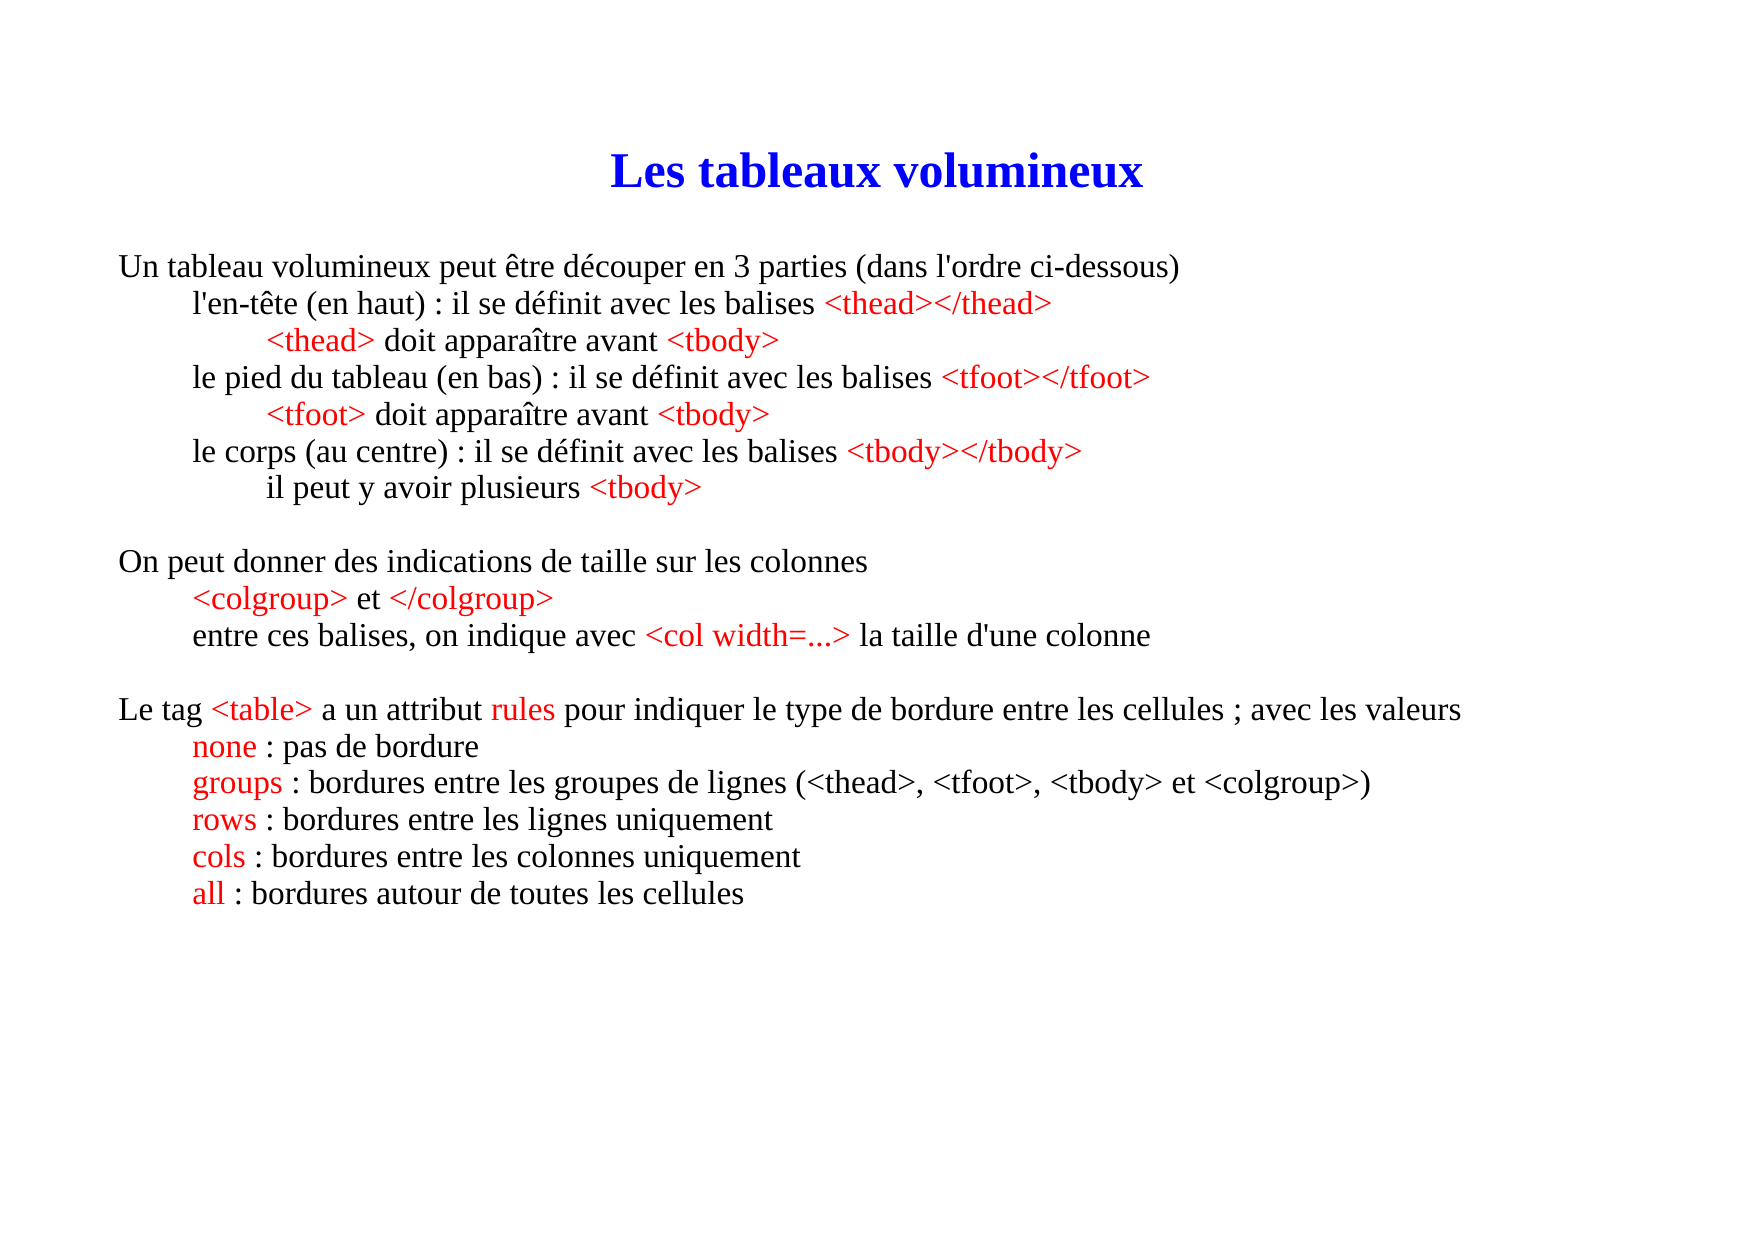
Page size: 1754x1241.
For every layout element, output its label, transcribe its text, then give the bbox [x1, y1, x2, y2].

text le pied du tableau (en bas) : il se définit avec les balises <tfoot></tfoot> [118, 358, 1636, 395]
subtitle Les tableaux volumineux [118, 143, 1636, 198]
text l'en-tête (en haut) : il se définit avec les balises <thead></thead> [118, 285, 1636, 322]
text Un tableau volumineux peut être découper en 3 parties (dans l'ordre ci-dessous) [118, 248, 1636, 285]
text groups : bordures entre les groupes de lignes (<thead>, <tfoot>, <tbody> et <colgroup>) [118, 764, 1636, 801]
text rows : bordures entre les lignes uniquement [118, 801, 1636, 838]
text il peut y avoir plusieurs <tbody> [118, 469, 1636, 506]
text cols : bordures entre les colonnes uniquement [118, 838, 1636, 875]
text Le tag <table> a un attribut rules pour indiquer le type de bordure entre les cellules ; avec les valeurs [118, 690, 1636, 727]
text entre ces balises, on indique avec <col width=...> la taille d'une colonne [118, 617, 1636, 653]
text <tfoot> doit apparaître avant <tbody> [118, 395, 1636, 432]
text le corps (au centre) : il se définit avec les balises <tbody></tbody> [118, 432, 1636, 469]
text all : bordures autour de toutes les cellules [118, 875, 1636, 912]
text <thead> doit apparaître avant <tbody> [118, 322, 1636, 358]
text On peut donner des indications de taille sur les colonnes [118, 543, 1636, 580]
text <colgroup> et </colgroup> [118, 580, 1636, 617]
text none : pas de bordure [118, 727, 1636, 764]
